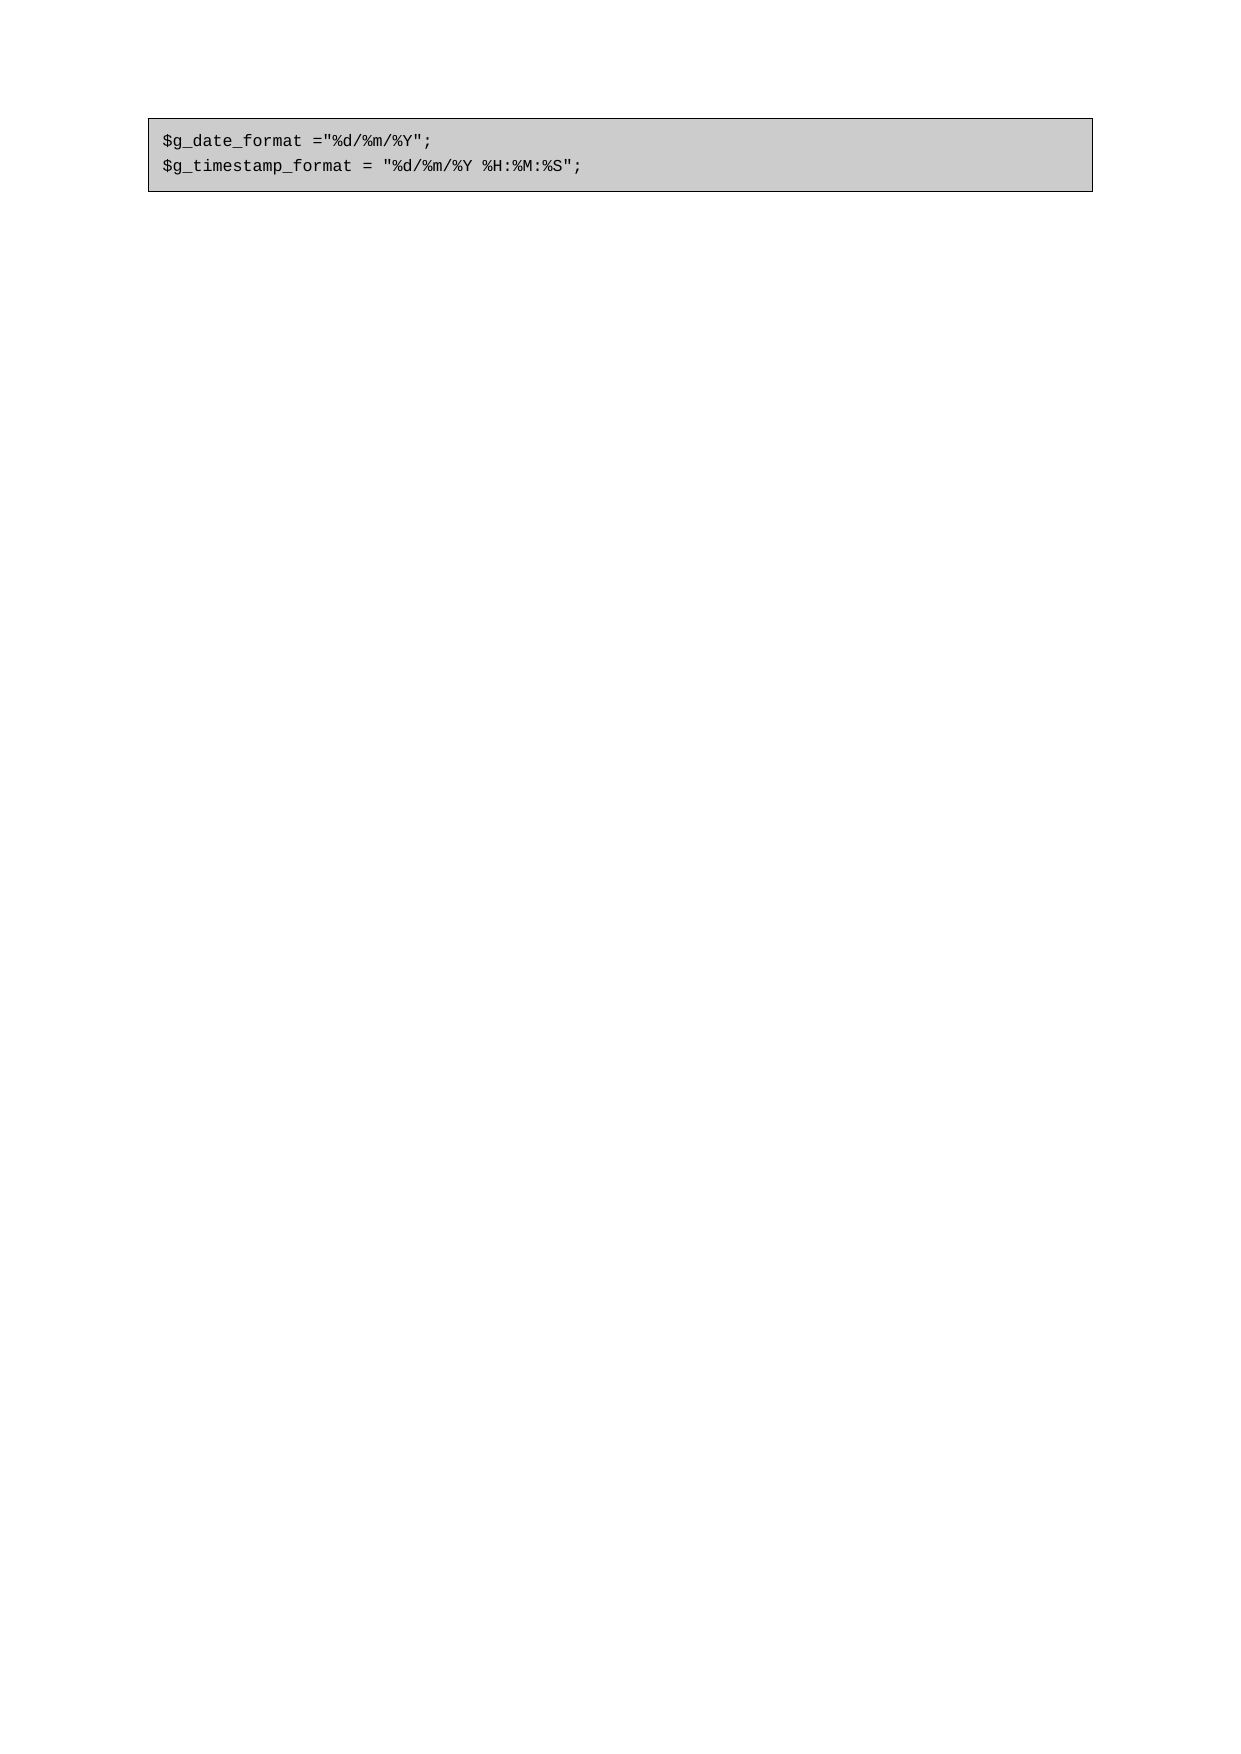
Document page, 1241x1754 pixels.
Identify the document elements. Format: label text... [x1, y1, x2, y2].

text $g_timestamp_format = "%d/%m/%Y %H:%M:%S"; [149, 143, 1092, 191]
text $g_date_format ="%d/%m/%Y"; [149, 119, 1092, 143]
